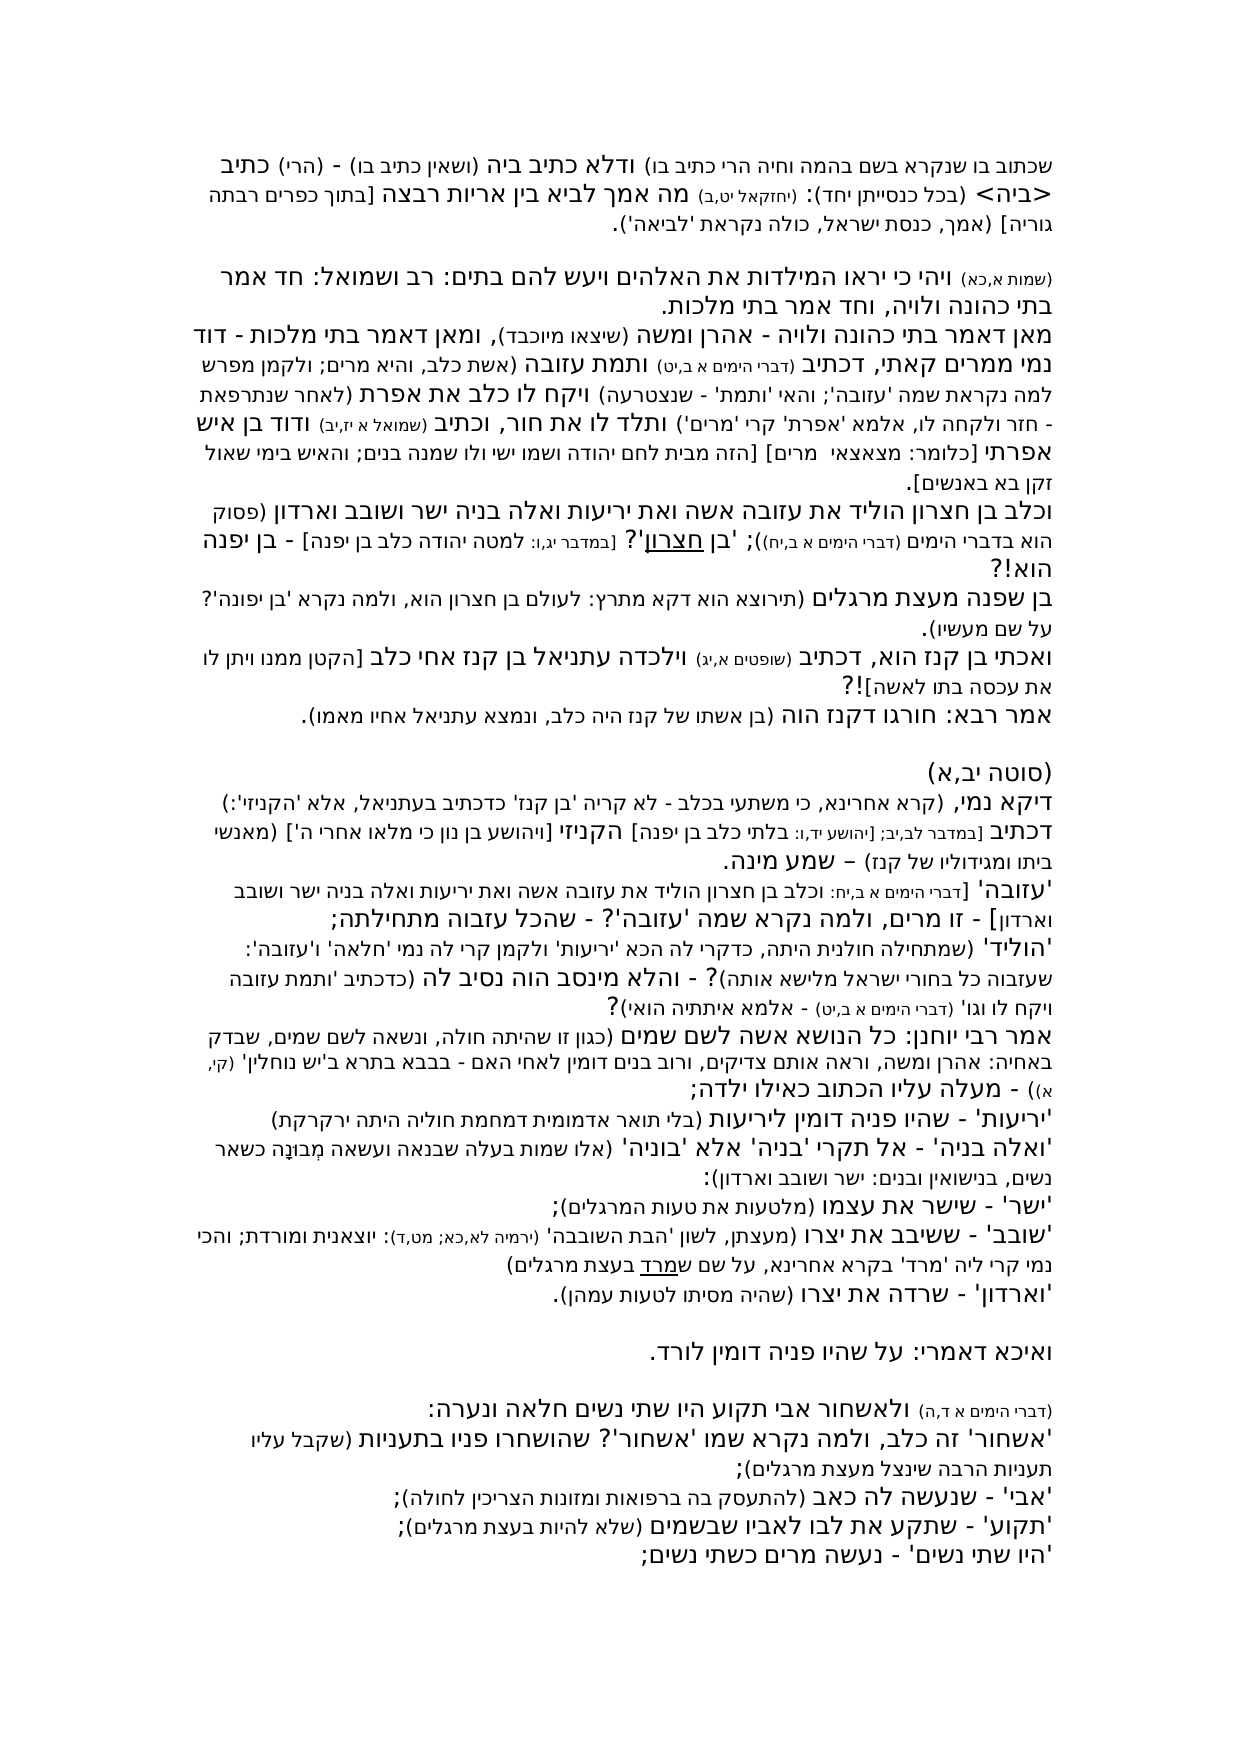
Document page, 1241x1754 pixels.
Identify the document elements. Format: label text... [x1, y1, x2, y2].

text 'תקוע' - שתקע את לבו לאביו שבשמים (שלא להיות בעצת מרגלים); [187, 1511, 1053, 1541]
text (שמות א,כא) ויהי כי יראו המילדות את האלהים ויעש להם בתים: רב ושמואל: חד אמר בתי כהונה ולויה, וחד אמר בתי מלכות. [187, 262, 1053, 320]
text 'היו שתי נשים' - נעשה מרים כשתי נשים; [187, 1541, 1053, 1570]
text דיקא נמי, (קרא אחרינא, כי משתעי בכלב - לא קריה 'בן קנז' כדכתיב בעתניאל, אלא 'הקניזי':) דכתיב [במדבר לב,יב; [יהושע יד,ו: בלתי כלב בן יפנה] הקניזי [ויהושע בן נון כי מלאו אחרי ה'] (מאנשי ביתו ומגידוליו של קנז) – שמע מינה. [187, 787, 1053, 875]
text 'ישר' - שישר את עצמו (מלטעות את טעות המרגלים); [187, 1191, 1053, 1221]
text 'ואלה בניה' - אל תקרי 'בניה' אלא 'בוניה' (אלו שמות בעלה שבנאה ועשאה מְבוּנָה כשאר נשים, בנישואין ובנים: ישר ושובב וארדון): [187, 1133, 1053, 1191]
text בן שפנה מעצת מרגלים (תירוצא הוא דקא מתרץ: לעולם בן חצרון הוא, ולמה נקרא 'בן יפונה'? על שם מעשיו). [187, 583, 1053, 642]
text 'יריעות' - שהיו פניה דומין ליריעות (בלי תואר אדמומית דמחמת חוליה היתה ירקרקת) [187, 1104, 1053, 1133]
text 'אבי' - שנעשה לה כאב (להתעסק בה ברפואות ומזונות הצריכין לחולה); [187, 1482, 1053, 1511]
text שכתוב בו שנקרא בשם בהמה וחיה הרי כתיב בו) ודלא כתיב ביה (ושאין כתיב בו) - (הרי) כתיב <ביה> (בכל כנסייתן יחד): (יחזקאל יט,ב) מה אמך לביא בין אריות רבצה [בתוך כפרים רבתה גוריה] (אמך, כנסת ישראל, כולה נקראת 'לביאה'). [187, 150, 1053, 238]
text ואכתי בן קנז הוא, דכתיב (שופטים א,יג) וילכדה עתניאל בן קנז אחי כלב [הקטן ממנו ויתן לו את עכסה בתו לאשה]!? [187, 642, 1053, 700]
text וכלב בן חצרון הוליד את עזובה אשה ואת יריעות ואלה בניה ישר ושובב וארדון (פסוק הוא בדברי הימים (דברי הימים א ב,יח)); 'בן חצרון'? [במדבר יג,ו: למטה יהודה כלב בן יפנה] - בן יפנה הוא!? [187, 496, 1053, 583]
text מאן דאמר בתי כהונה ולויה - אהרן ומשה (שיצאו מיוכבד), ומאן דאמר בתי מלכות - דוד נמי ממרים קאתי, דכתיב (דברי הימים א ב,יט) ותמת עזובה (אשת כלב, והיא מרים; ולקמן מפרש למה נקראת שמה 'עזובה'; והאי 'ותמת' - שנצטרעה) ויקח לו כלב את אפרת (לאחר שנתרפאת - חזר ולקחה לו, אלמא 'אפרת' קרי 'מרים') ותלד לו את חור, וכתיב (שמואל א יז,יב) ודוד בן איש אפרתי [כלומר: מצאצאי מרים] [הזה מבית לחם יהודה ושמו ישי ולו שמנה בנים; והאיש בימי שאול זקן בא באנשים]. [187, 320, 1053, 496]
text (דברי הימים א ד,ה) ולאשחור אבי תקוע היו שתי נשים חלאה ונערה: [187, 1395, 1053, 1424]
text אמר רבי יוחנן: כל הנושא אשה לשם שמים (כגון זו שהיתה חולה, ונשאה לשם שמים, שבדק באחיה: אהרן ומשה, וראה אותם צדיקים, ורוב בנים דומין לאחי האם - בבבא בתרא ב'יש נוחלין' (קי,א)) - מעלה עליו הכתוב כאילו ילדה; [187, 1021, 1053, 1104]
text 'וארדון' - שרדה את יצרו (שהיה מסיתו לטעות עמהן). [187, 1279, 1053, 1308]
text 'אשחור' זה כלב, ולמה נקרא שמו 'אשחור'? שהושחרו פניו בתעניות (שקבל עליו תעניות הרבה שינצל מעצת מרגלים); [187, 1424, 1053, 1482]
text ואיכא דאמרי: על שהיו פניה דומין לורד. [187, 1337, 1053, 1366]
text (סוטה יב,א) [187, 758, 1053, 787]
text 'עזובה' [דברי הימים א ב,יח: וכלב בן חצרון הוליד את עזובה אשה ואת יריעות ואלה בניה ישר ושובב וארדון] - זו מרים, ולמה נקרא שמה 'עזובה'? - שהכל עזבוה מתחילתה; [187, 875, 1053, 933]
text 'שובב' - ששיבב את יצרו (מעצתן, לשון 'הבת השובבה' (ירמיה לא,כא; מט,ד): יוצאנית ומורדת; והכי נמי קרי ליה 'מרד' בקרא אחרינא, על שם שמרד בעצת מרגלים) [187, 1221, 1053, 1279]
text אמר רבא: חורגו דקנז הוה (בן אשתו של קנז היה כלב, ונמצא עתניאל אחיו מאמו). [187, 700, 1053, 729]
text 'הוליד' (שמתחילה חולנית היתה, כדקרי לה הכא 'יריעות' ולקמן קרי לה נמי 'חלאה' ו'עזובה': שעזבוה כל בחורי ישראל מלישא אותה)? - והלא מינסב הוה נסיב לה (כדכתיב 'ותמת עזובה ויקח לו וגו' (דברי הימים א ב,יט) - אלמא איתתיה הואי)? [187, 933, 1053, 1021]
